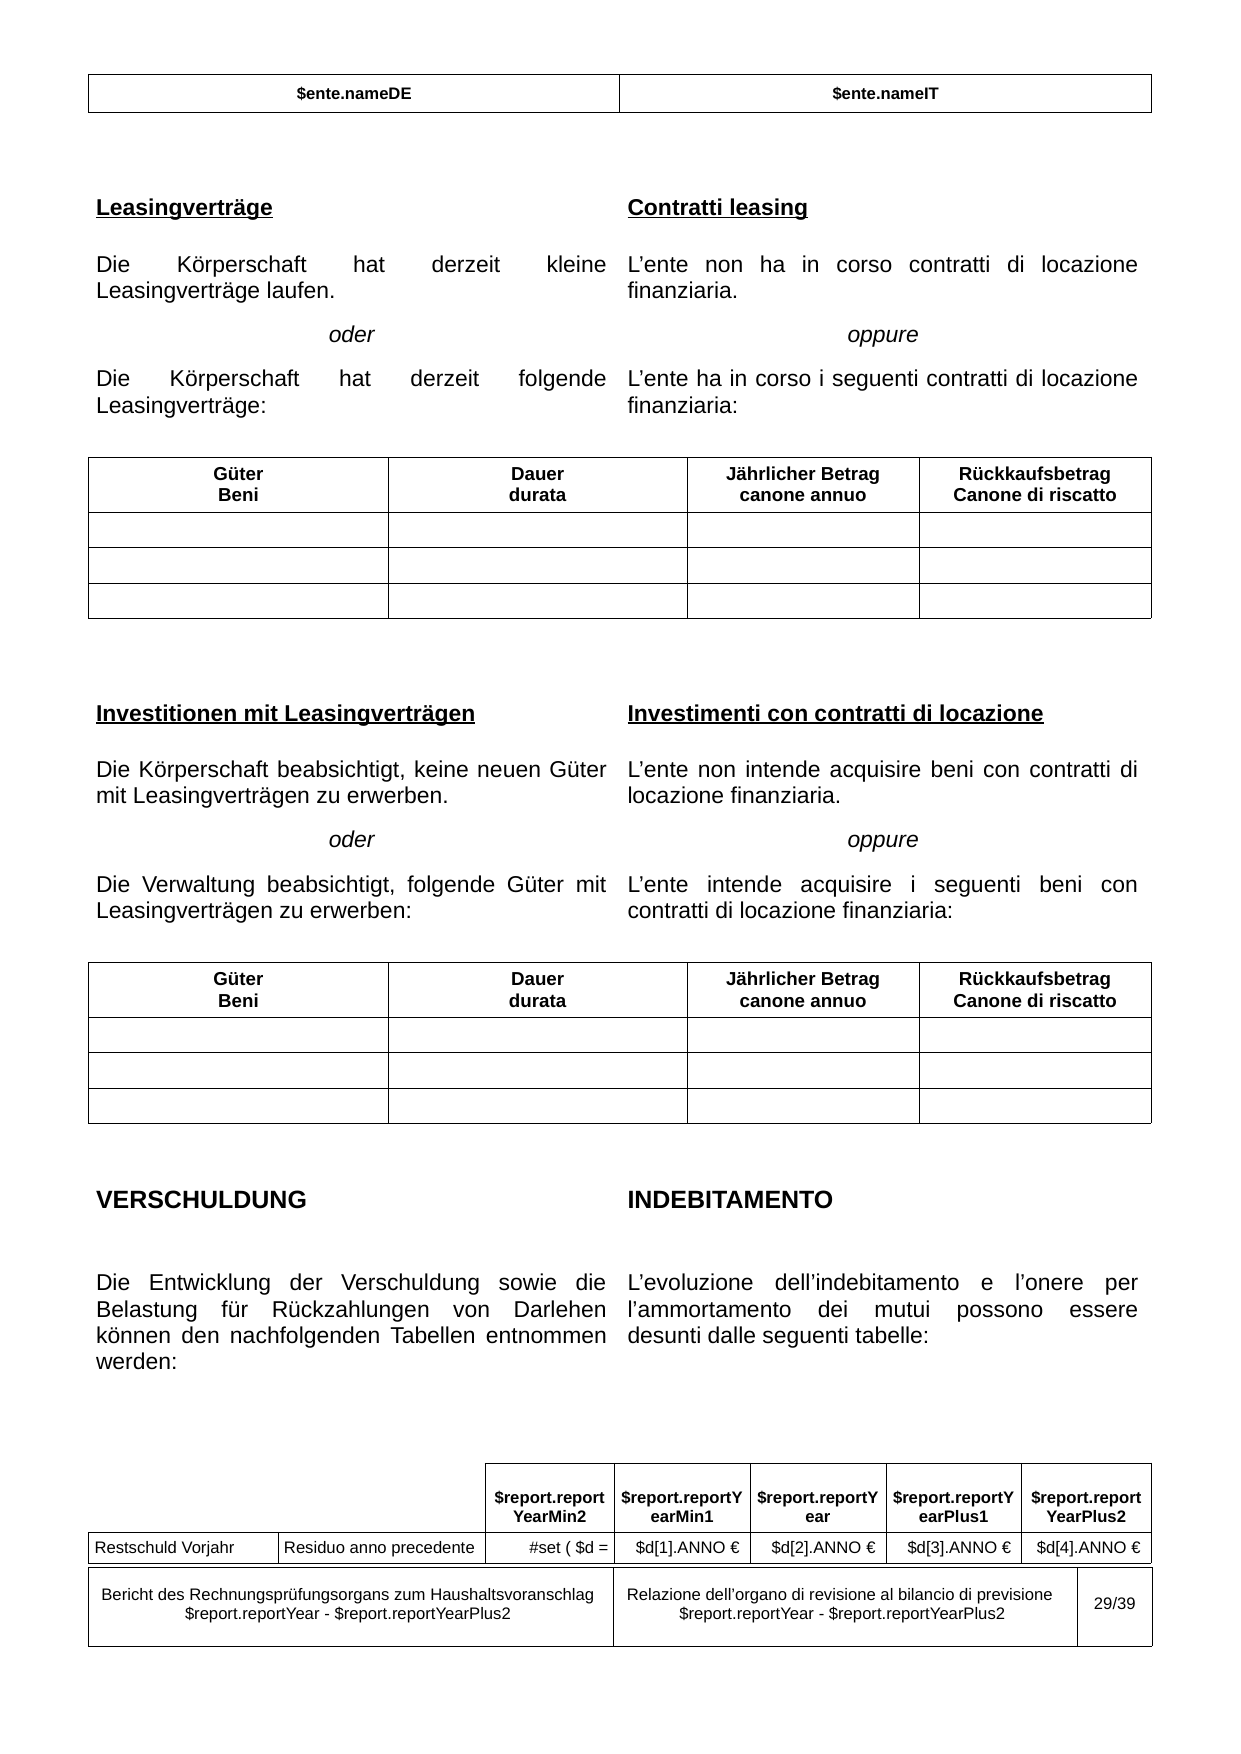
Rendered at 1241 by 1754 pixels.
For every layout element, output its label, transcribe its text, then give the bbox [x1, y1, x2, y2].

table_cell [920, 1053, 1151, 1088]
table_cell [389, 1018, 687, 1052]
table_header [89, 1463, 278, 1532]
table_header Rückkaufsbetrag Canone di riscatto [920, 458, 1151, 512]
table_cell [89, 548, 388, 582]
table_cell [89, 513, 388, 547]
table_cell oppure [620, 304, 1152, 348]
table_header Investimenti con contratti di locazione [620, 662, 1152, 738]
table_header $report.reportYearPlus1 [887, 1464, 1021, 1532]
table_cell Die Entwicklung der Verschuldung sowie die Belastung für Rückzahlungen von Darlehen können den nachfolgenden Tabellen entnommen werden: [89, 1251, 620, 1374]
table_header Jährlicher Betrag canone annuo [688, 458, 919, 512]
table_cell Restschuld Vorjahr [89, 1533, 278, 1562]
table_cell [688, 1089, 919, 1123]
table_cell [89, 584, 388, 618]
table_cell Die Körperschaft hat derzeit kleine Leasingverträge laufen. [89, 233, 620, 303]
table_cell Die Körperschaft hat derzeit folgende Leasingverträge: [89, 348, 620, 418]
table_cell [688, 1053, 919, 1088]
table_header Güter Beni [89, 963, 388, 1017]
table_header Güter Beni [89, 458, 388, 512]
table_cell $d[4].ANNO € [1022, 1533, 1151, 1562]
table_header Investitionen mit Leasingverträgen [89, 662, 620, 738]
table_cell [389, 584, 687, 618]
table_cell $d[2].ANNO € [751, 1533, 886, 1562]
table_header Rückkaufsbetrag Canone di riscatto [920, 963, 1151, 1017]
table_cell [920, 584, 1151, 618]
table_cell [920, 1018, 1151, 1052]
table_header $report.reportYearMin2 [486, 1464, 614, 1532]
table_header $report.reportYearPlus2 [1022, 1464, 1151, 1532]
table_cell L’ente intende acquisire i seguenti beni con contratti di locazione finanziaria: [620, 853, 1152, 923]
table_cell [389, 1089, 687, 1123]
table_header $report.reportYear [751, 1464, 886, 1532]
table_cell L’ente ha in corso i seguenti contratti di locazione finanziaria: [620, 348, 1152, 418]
table_cell oppure [620, 809, 1152, 853]
table_cell $d[3].ANNO € [887, 1533, 1021, 1562]
table_cell [89, 1053, 388, 1088]
table_cell Residuo anno precedente [279, 1533, 485, 1562]
table_cell L’ente non ha in corso contratti di locazione finanziaria. [620, 233, 1152, 303]
table_cell [688, 513, 919, 547]
table_cell L’ente non intende acquisire beni con contratti di locazione finanziaria. [620, 738, 1152, 809]
table_cell Contratti leasing [620, 157, 1152, 233]
table_cell [688, 584, 919, 618]
table_cell [89, 1018, 388, 1052]
table_cell [389, 548, 687, 582]
table_cell [920, 513, 1151, 547]
table_cell [89, 1089, 388, 1123]
table_header $report.reportYearMin1 [615, 1464, 750, 1532]
table_header Dauer durata [389, 458, 687, 512]
table_cell [920, 548, 1151, 582]
table_cell $d[1].ANNO € [615, 1533, 750, 1562]
table_cell L’evoluzione dell’indebitamento e l’onere per l’ammortamento dei mutui possono essere desunti dalle seguenti tabelle: [620, 1251, 1152, 1374]
table_cell [920, 1089, 1151, 1123]
table_cell Die Verwaltung beabsichtigt, folgende Güter mit Leasingverträgen zu erwerben: [89, 853, 620, 923]
table_cell Leasingverträge [89, 157, 620, 233]
table_cell [688, 548, 919, 582]
table_cell [688, 1018, 919, 1052]
table_header [278, 1463, 485, 1532]
table_header Jährlicher Betrag canone annuo [688, 963, 919, 1017]
table_header VERSCHULDUNG [89, 1167, 620, 1251]
table_cell #set ( $d = [486, 1533, 614, 1562]
table_cell oder [89, 304, 620, 348]
table_cell [389, 1053, 687, 1088]
table_header Dauer durata [389, 963, 687, 1017]
table_cell [389, 513, 687, 547]
table_cell Die Körperschaft beabsichtigt, keine neuen Güter mit Leasingverträgen zu erwerben. [89, 738, 620, 809]
table_cell oder [89, 809, 620, 853]
table_header INDEBITAMENTO [620, 1167, 1152, 1251]
